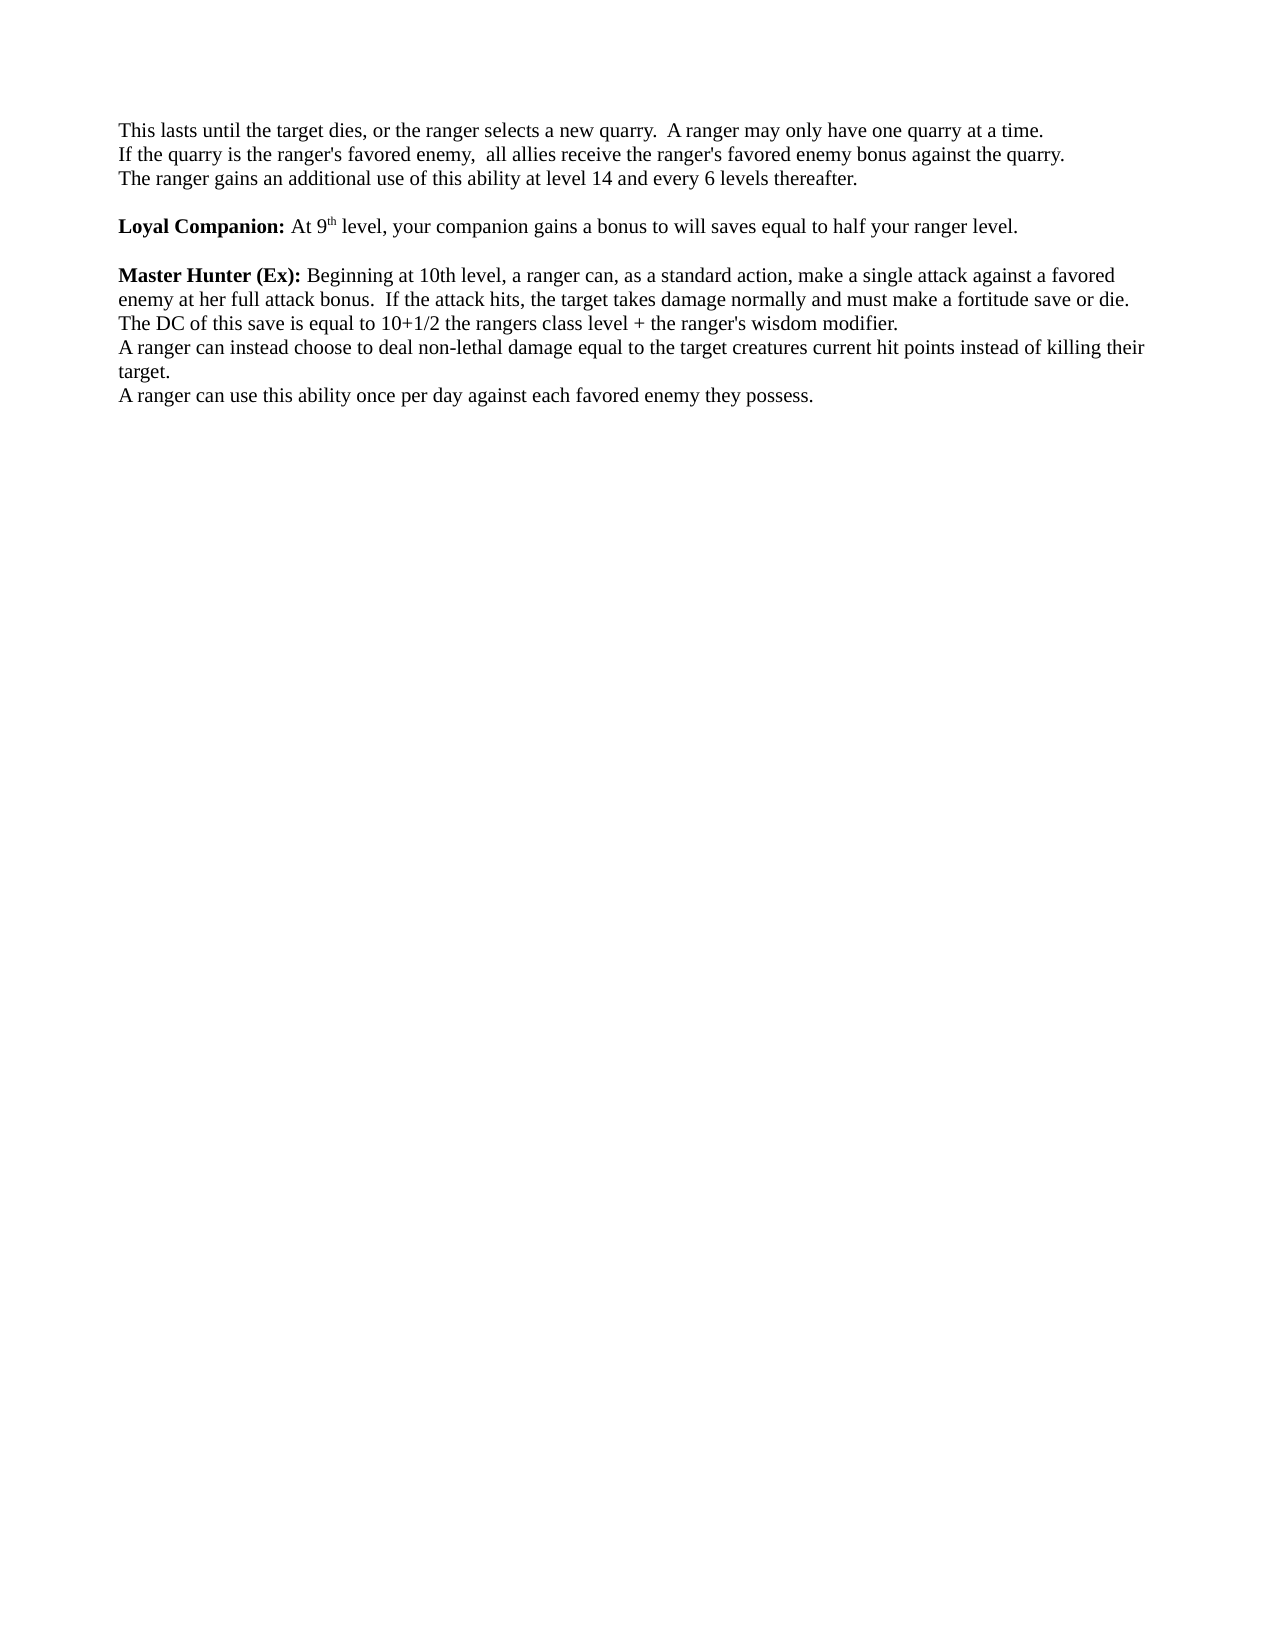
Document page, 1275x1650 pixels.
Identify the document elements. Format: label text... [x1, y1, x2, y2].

text A ranger can instead choose to deal non-lethal damage equal to the target creatures current hit points instead of killing their target. A ranger can use this ability once per day against each favored enemy they possess. [118, 335, 1157, 407]
text This lasts until the target dies, or the ranger selects a new quarry. A ranger may only have one quarry at a time. If the quarry is the ranger's favored enemy, all allies receive the ranger's favored enemy bonus against the quarry. [118, 118, 1157, 166]
text The ranger gains an additional use of this ability at level 14 and every 6 levels thereafter. [118, 166, 1157, 190]
text Master Hunter (Ex): Beginning at 10th level, a ranger can, as a standard action, make a single attack against a favored enemy at her full attack bonus. If the attack hits, the target takes damage normally and must make a fortitude save or die. The DC of this save is equal to 10+1/2 the rangers class level + the ranger's wisdom modifier. [118, 262, 1157, 335]
text Loyal Companion: At 9th level, your companion gains a bonus to will saves equal to half your ranger level. [118, 214, 1157, 238]
